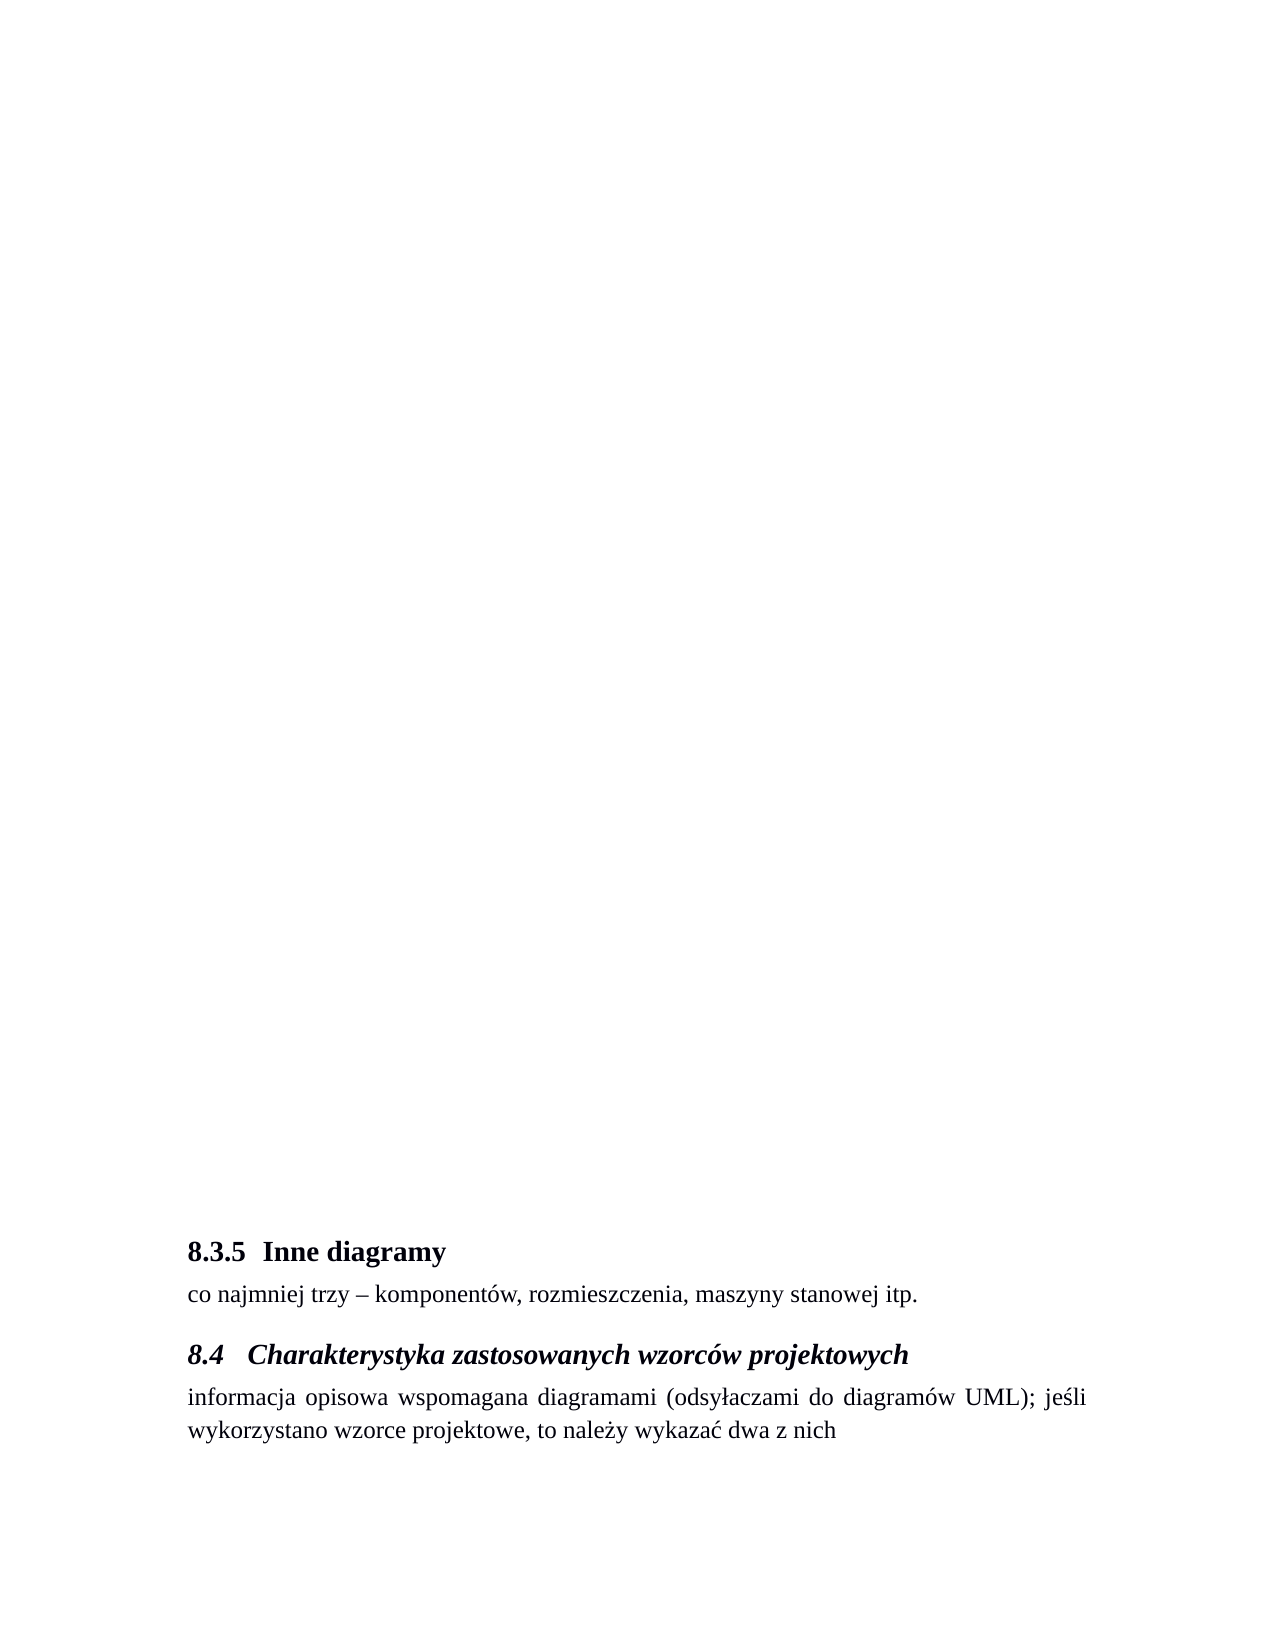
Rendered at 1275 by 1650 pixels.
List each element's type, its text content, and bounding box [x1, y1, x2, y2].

subtitle Inne diagramy [187, 1234, 1087, 1268]
text informacja opisowa wspomagana diagramami (odsyłaczami do diagramów UML); jeśli wykorzystano wzorce projektowe, to należy wykazać dwa z nich [187, 1382, 1087, 1443]
subtitle Charakterystyka zastosowanych wzorców projektowych [187, 1337, 1087, 1371]
text co najmniej trzy – komponentów, rozmieszczenia, maszyny stanowej itp. [187, 1279, 1087, 1308]
